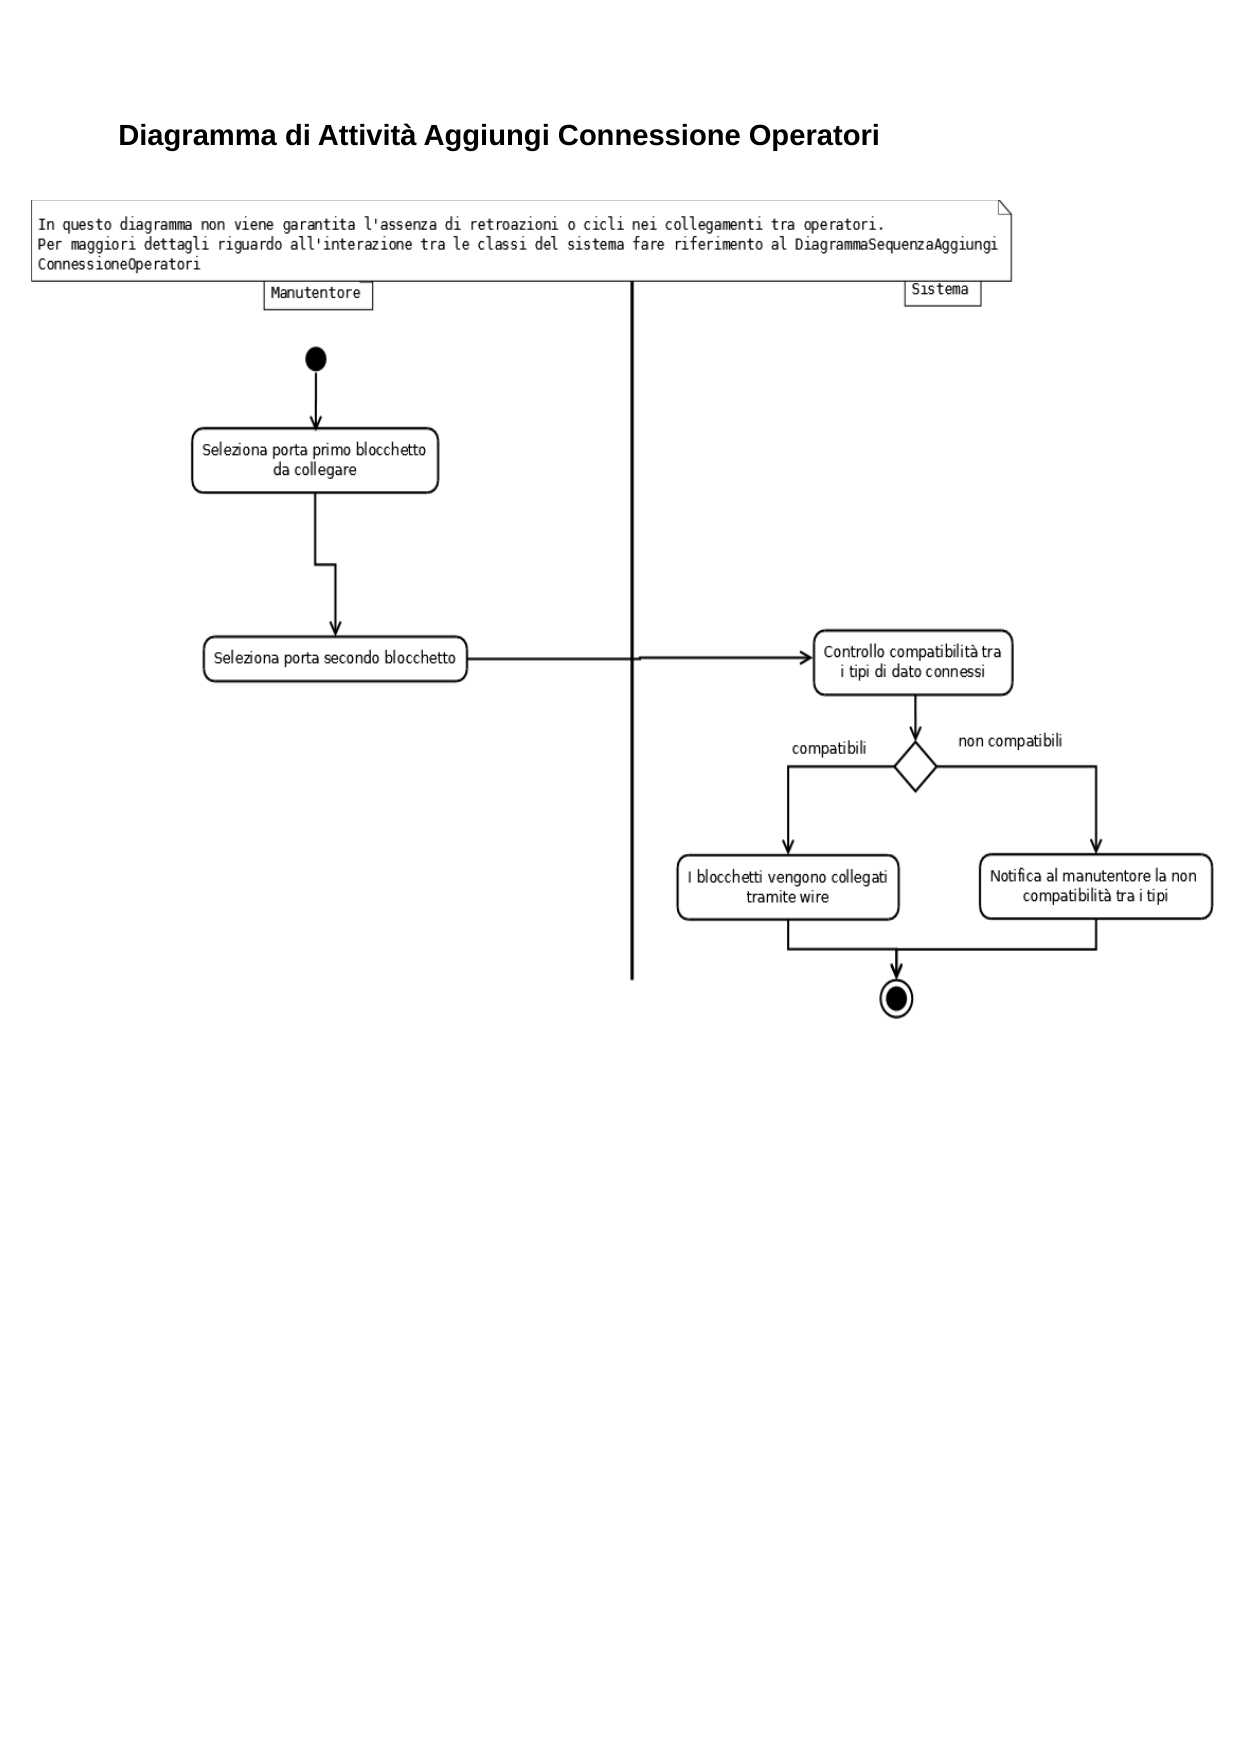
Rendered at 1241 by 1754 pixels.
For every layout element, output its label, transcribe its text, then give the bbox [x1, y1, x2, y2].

subtitle Diagramma di Attività Aggiungi Connessione Operatori [118, 118, 1122, 200]
subtitle [118, 1019, 1122, 1052]
